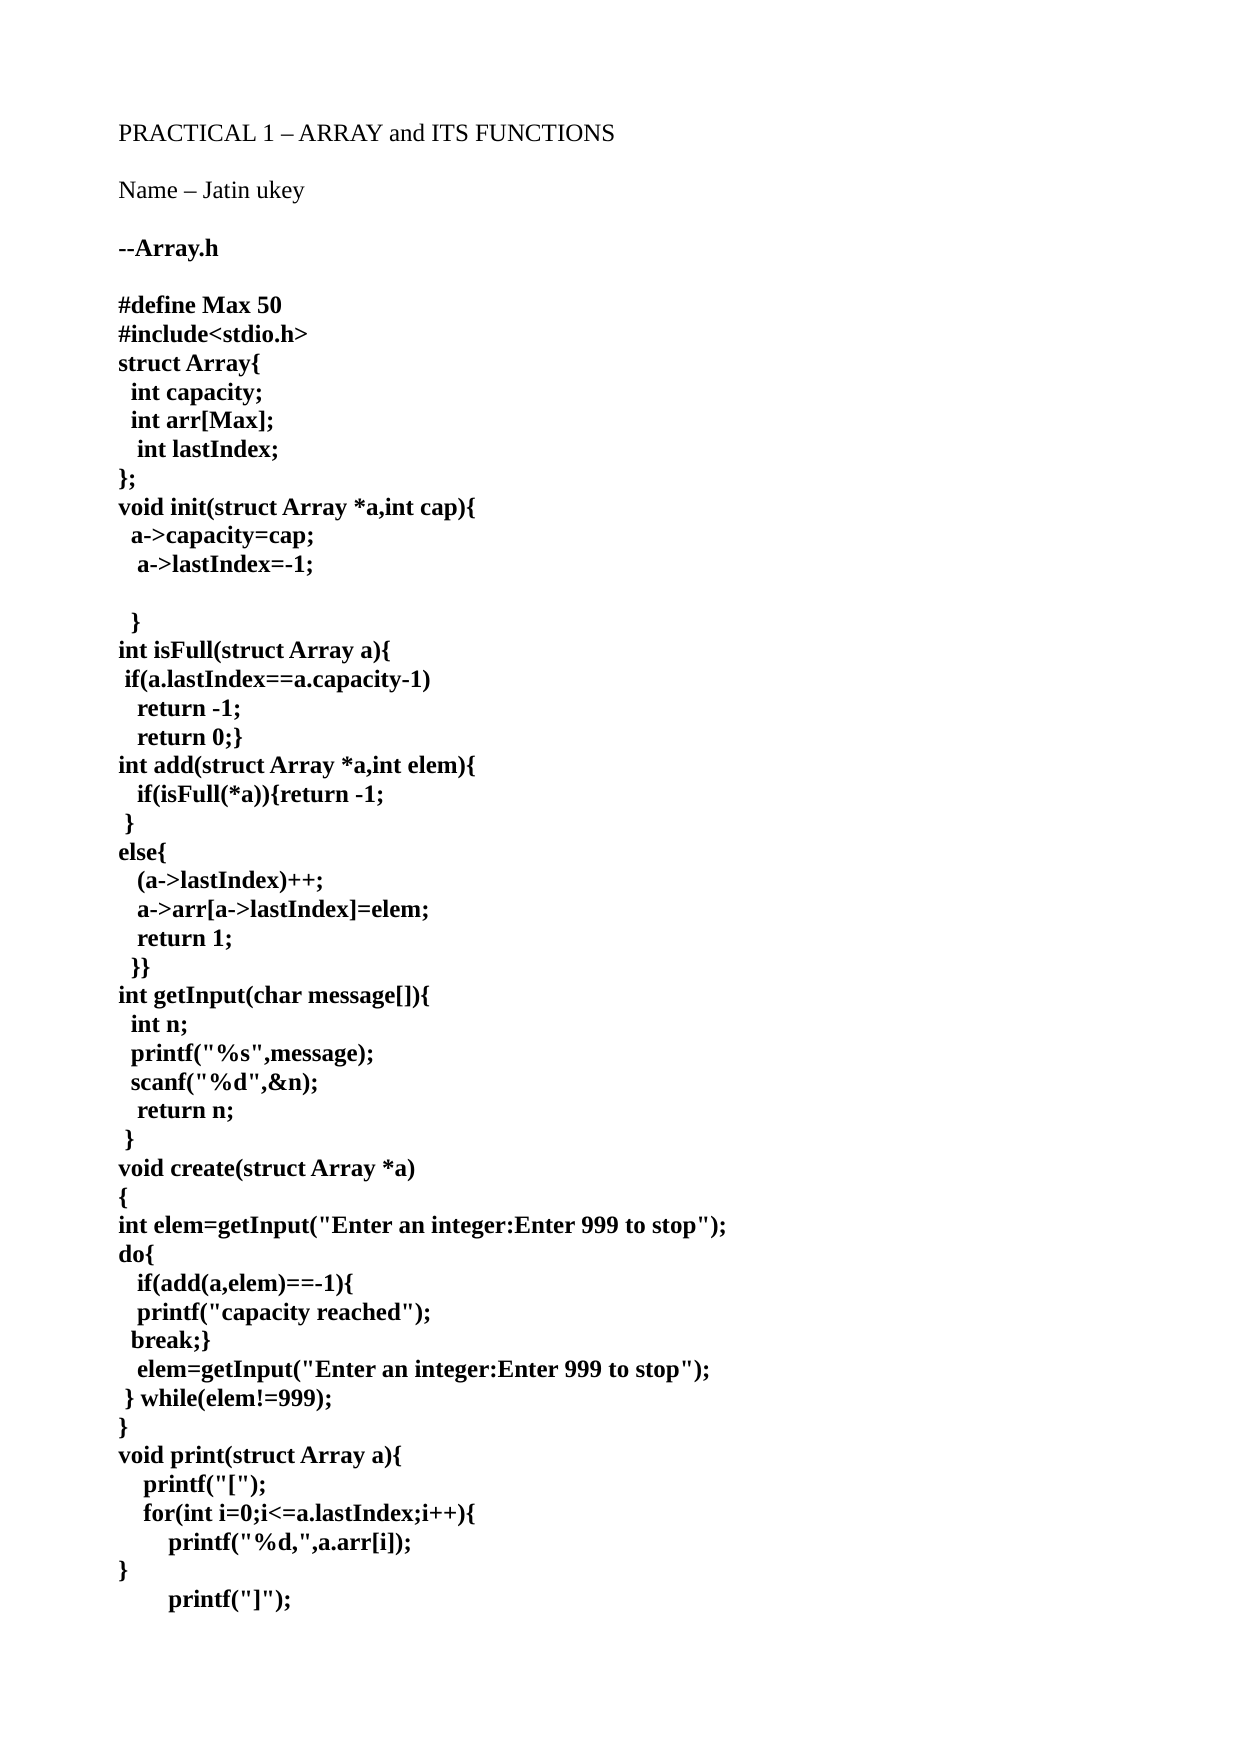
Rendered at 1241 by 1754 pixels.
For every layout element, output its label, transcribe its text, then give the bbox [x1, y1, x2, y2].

text int lastIndex; [118, 434, 1122, 463]
text scanf("%d",&n); [118, 1067, 1122, 1096]
text return 0;} [118, 722, 1122, 751]
text }; [118, 463, 1122, 492]
text printf("["); [118, 1469, 1122, 1498]
text else{ [118, 837, 1122, 866]
text } [118, 1124, 1122, 1153]
text for(int i=0;i<=a.lastIndex;i++){ [118, 1498, 1122, 1527]
text if(isFull(*a)){return -1; [118, 779, 1122, 808]
text printf("]"); [118, 1584, 1122, 1613]
text printf("%d,",a.arr[i]); [118, 1527, 1122, 1556]
text struct Array{ [118, 348, 1122, 377]
text int add(struct Array *a,int elem){ [118, 751, 1122, 779]
text int isFull(struct Array a){ [118, 636, 1122, 664]
text int capacity; [118, 377, 1122, 406]
text }} [118, 952, 1122, 981]
text } while(elem!=999); [118, 1383, 1122, 1412]
text do{ [118, 1239, 1122, 1268]
text if(add(a,elem)==-1){ [118, 1268, 1122, 1297]
text void init(struct Array *a,int cap){ [118, 492, 1122, 521]
text int elem=getInput("Enter an integer:Enter 999 to stop"); [118, 1211, 1122, 1239]
text } [118, 808, 1122, 837]
text void create(struct Array *a) [118, 1153, 1122, 1182]
text if(a.lastIndex==a.capacity-1) [118, 664, 1122, 693]
text elem=getInput("Enter an integer:Enter 999 to stop"); [118, 1354, 1122, 1383]
text a->capacity=cap; [118, 521, 1122, 549]
text break;} [118, 1326, 1122, 1354]
text int n; [118, 1009, 1122, 1038]
text int arr[Max]; [118, 406, 1122, 434]
text return n; [118, 1096, 1122, 1124]
text (a->lastIndex)++; [118, 866, 1122, 894]
text } [118, 607, 1122, 636]
text PRACTICAL 1 – ARRAY and ITS FUNCTIONS [118, 118, 1122, 147]
text #define Max 50 [118, 291, 1122, 319]
text int getInput(char message[]){ [118, 981, 1122, 1009]
text printf("%s",message); [118, 1038, 1122, 1067]
text return -1; [118, 693, 1122, 722]
text } [118, 1412, 1122, 1441]
text a->arr[a->lastIndex]=elem; [118, 894, 1122, 923]
text { [118, 1182, 1122, 1211]
text printf("capacity reached"); [118, 1297, 1122, 1326]
text void print(struct Array a){ [118, 1441, 1122, 1469]
text Name – Jatin ukey [118, 176, 1122, 204]
text a->lastIndex=-1; [118, 549, 1122, 578]
text --Array.h [118, 233, 1122, 262]
text return 1; [118, 923, 1122, 952]
text } [118, 1556, 1122, 1584]
text #include<stdio.h> [118, 319, 1122, 348]
